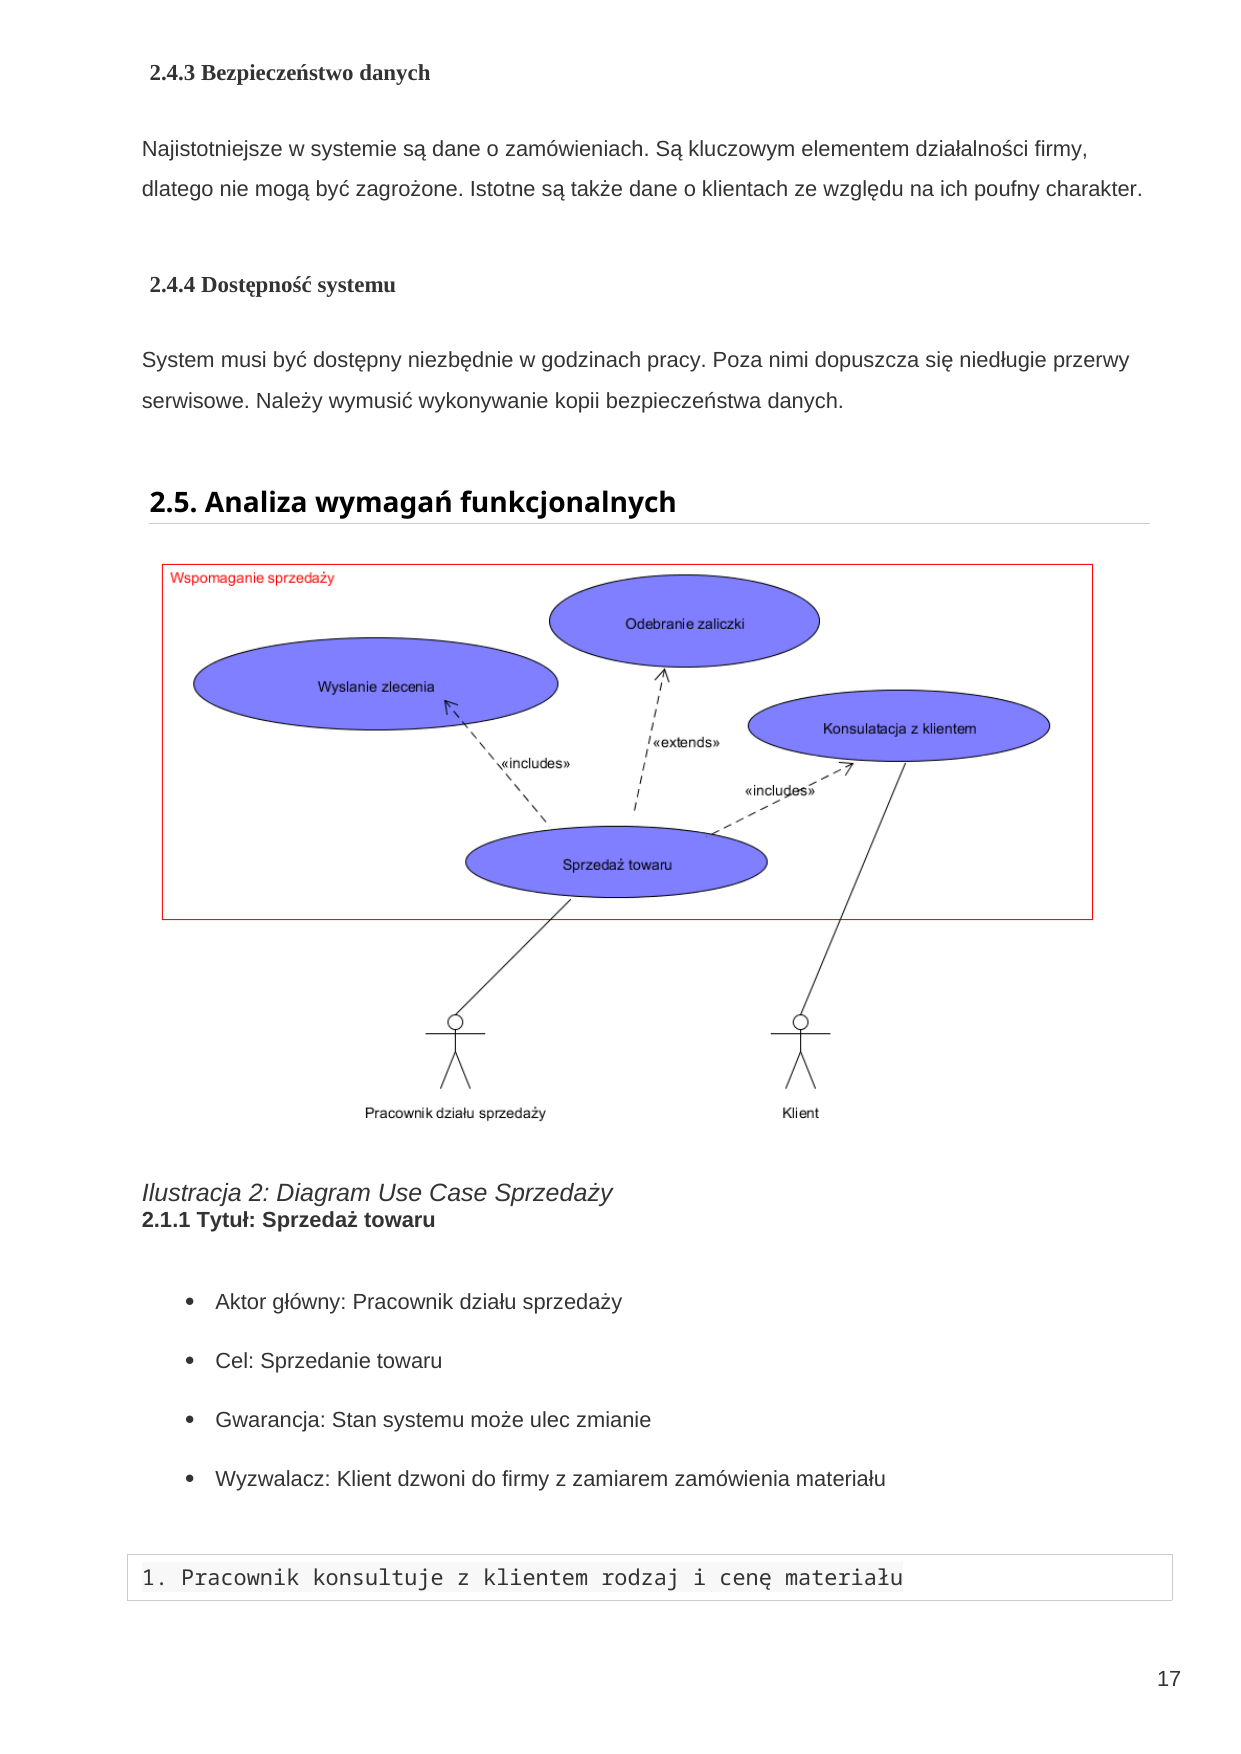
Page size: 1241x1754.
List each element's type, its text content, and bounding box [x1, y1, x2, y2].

text 1. Pracownik konsultuje z klientem rodzaj i cenę materiału [128, 1555, 1172, 1600]
text System musi być dostępny niezbędnie w godzinach pracy. Poza nimi dopuszcza się niedługie przerwy serwisowe. Należy wymusić wykonywanie kopii bezpieczeństwa danych. [142, 347, 1158, 413]
subtitle 2.4.4 Dostępność systemu [149, 271, 1150, 297]
text Ilustracja 2: Diagram Use Case Sprzedaży [142, 1161, 1113, 1207]
list Cel: Sprzedanie towaru [186, 1348, 1158, 1373]
subtitle 2.5. Analiza wymagań funkcjonalnych [149, 483, 1150, 523]
subtitle 2.4.3 Bezpieczeństwo danych [149, 59, 1150, 85]
picture [141, 544, 1114, 1161]
list Gwarancja: Stan systemu może ulec zmianie [186, 1407, 1158, 1432]
list Aktor główny: Pracownik działu sprzedaży [186, 1289, 1158, 1314]
text Najistotniejsze w systemie są dane o zamówieniach. Są kluczowym elementem działalności firmy, dlatego nie mogą być zagrożone. Istotne są także dane o klientach ze względu na ich poufny charakter. [142, 136, 1158, 201]
text 2.1.1 Tytuł: Sprzedaż towaru [142, 911, 1158, 1232]
list Wyzwalacz: Klient dzwoni do firmy z zamiarem zamówienia materiału [186, 1466, 1158, 1491]
